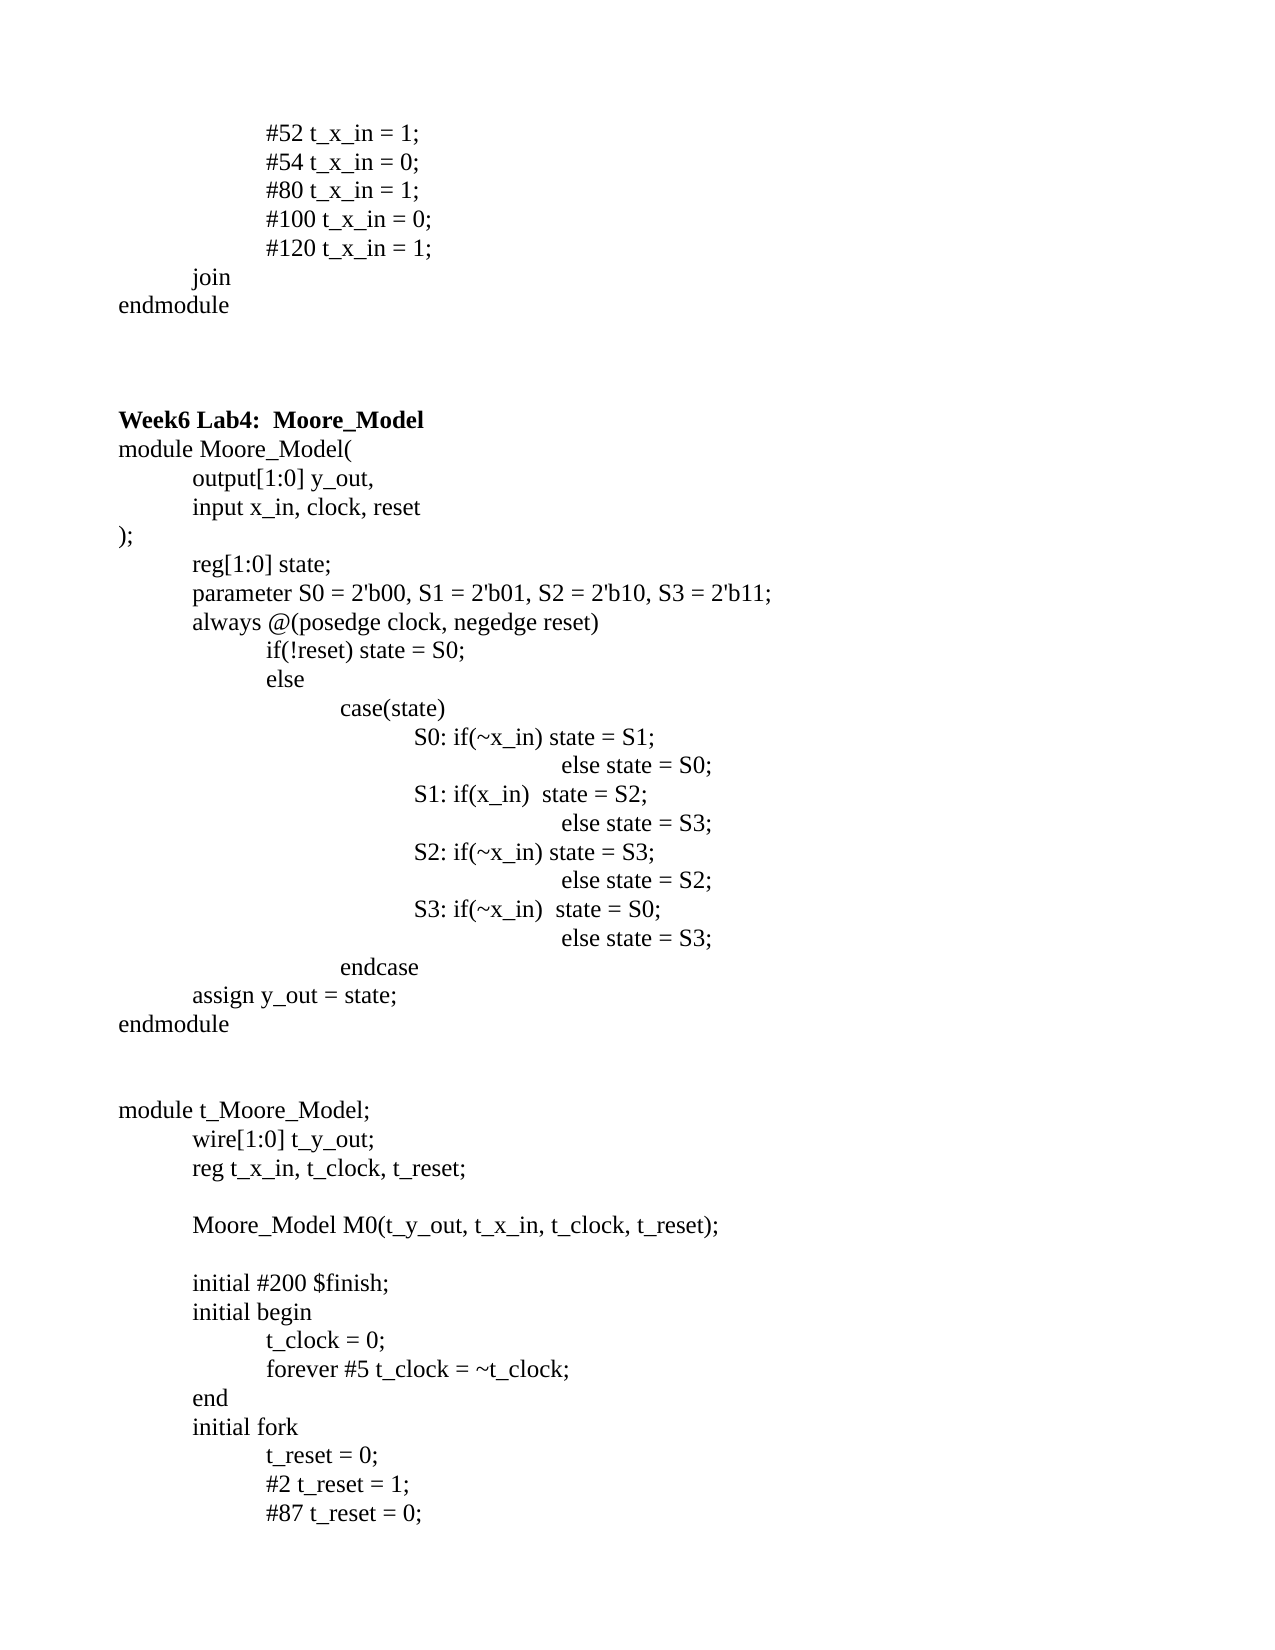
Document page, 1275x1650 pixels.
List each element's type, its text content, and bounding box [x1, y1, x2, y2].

text input x_in, clock, reset [118, 492, 1157, 521]
text S1: if(x_in) state = S2; [118, 779, 1157, 808]
text module t_Moore_Model; [118, 1096, 1157, 1124]
text if(!reset) state = S0; [118, 636, 1157, 664]
text case(state) [118, 693, 1157, 722]
text initial fork [118, 1412, 1157, 1441]
text parameter S0 = 2'b00, S1 = 2'b01, S2 = 2'b10, S3 = 2'b11; [118, 578, 1157, 607]
text S0: if(~x_in) state = S1; [118, 722, 1157, 751]
text forever #5 t_clock = ~t_clock; [118, 1354, 1157, 1383]
text output[1:0] y_out, [118, 463, 1157, 492]
text endmodule [118, 1009, 1157, 1038]
text assign y_out = state; [118, 981, 1157, 1009]
text wire[1:0] t_y_out; [118, 1124, 1157, 1153]
text join [118, 262, 1157, 291]
text #54 t_x_in = 0; [118, 147, 1157, 176]
text t_reset = 0; [118, 1441, 1157, 1469]
text ); [118, 521, 1157, 549]
text else state = S0; [118, 751, 1157, 779]
text Week6 Lab4: Moore_Model [118, 406, 1157, 434]
text Moore_Model M0(t_y_out, t_x_in, t_clock, t_reset); [118, 1211, 1157, 1239]
text module Moore_Model( [118, 434, 1157, 463]
text else state = S3; [118, 808, 1157, 837]
text #80 t_x_in = 1; [118, 176, 1157, 204]
text reg[1:0] state; [118, 549, 1157, 578]
text S2: if(~x_in) state = S3; [118, 837, 1157, 866]
text end [118, 1383, 1157, 1412]
text else state = S2; [118, 866, 1157, 894]
text #52 t_x_in = 1; [118, 118, 1157, 147]
text initial begin [118, 1297, 1157, 1326]
text endmodule [118, 291, 1157, 319]
text #100 t_x_in = 0; [118, 204, 1157, 233]
text S3: if(~x_in) state = S0; [118, 894, 1157, 923]
text else [118, 664, 1157, 693]
text reg t_x_in, t_clock, t_reset; [118, 1153, 1157, 1182]
text t_clock = 0; [118, 1326, 1157, 1354]
text initial #200 $finish; [118, 1268, 1157, 1297]
text #2 t_reset = 1; [118, 1469, 1157, 1498]
text #87 t_reset = 0; [118, 1498, 1157, 1527]
text always @(posedge clock, negedge reset) [118, 607, 1157, 636]
text endcase [118, 952, 1157, 981]
text #120 t_x_in = 1; [118, 233, 1157, 262]
text else state = S3; [118, 923, 1157, 952]
